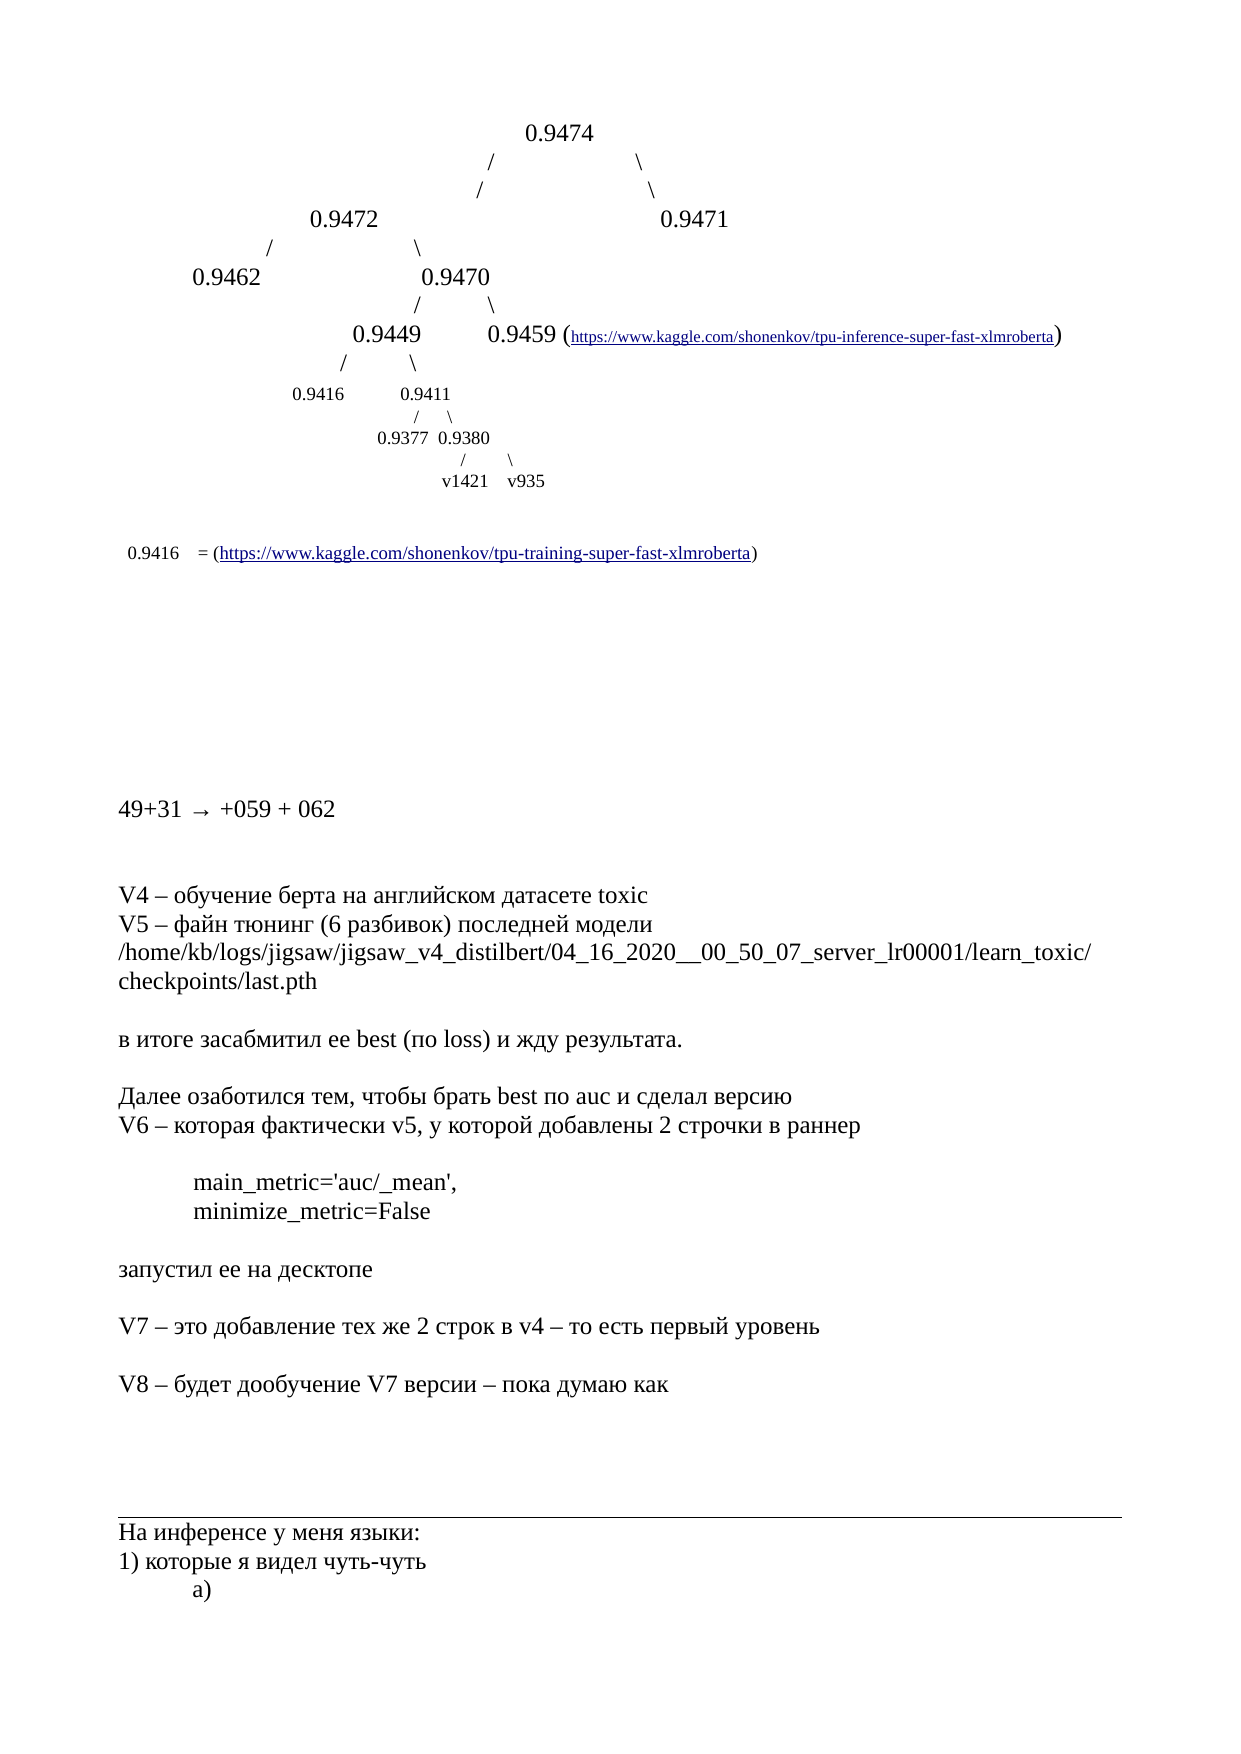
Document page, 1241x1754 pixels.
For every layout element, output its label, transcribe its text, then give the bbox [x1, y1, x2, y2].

text 0.9462 0.9470 [118, 262, 1122, 291]
text 0.9449 0.9459 (https://www.kaggle.com/shonenkov/tpu-inference-super-fast-xlmroberta) [118, 319, 1122, 348]
text в итоге засабмитил ее best (по loss) и жду результата. [118, 1024, 1122, 1052]
text v1421 v935 [118, 470, 1122, 492]
text V6 – которая фактически v5, у которой добавлены 2 строчки в раннер [118, 1110, 1122, 1139]
text V4 – обучение берта на английском датасете toxic [118, 880, 1122, 909]
text / \ [118, 348, 1122, 377]
text / \ [118, 449, 1122, 470]
text minimize_metric=False [118, 1196, 1122, 1225]
text / \ [118, 406, 1122, 427]
text 49+31 → +059 + 062 [118, 794, 1122, 822]
text / \ [118, 291, 1122, 319]
text / \ [118, 233, 1122, 262]
text 0.9416 0.9411 [118, 377, 1122, 406]
text main_metric='auc/_mean', [118, 1167, 1122, 1196]
text V5 – файн тюнинг (6 разбивок) последней модели /home/kb/logs/jigsaw/jigsaw_v4_distilbert/04_16_2020__00_50_07_server_lr00001/learn_toxic/checkpoints/last.pth [118, 909, 1122, 995]
text На инференсе у меня языки: [118, 1518, 1122, 1546]
text Далее озаботился тем, чтобы брать best по auc и сделал версию [118, 1081, 1122, 1110]
text запустил ее на десктопе [118, 1254, 1122, 1282]
text а) [118, 1574, 1122, 1603]
text 0.9377 0.9380 [118, 427, 1122, 449]
text / \ [118, 147, 1122, 176]
text 0.9472 0.9471 [118, 204, 1122, 233]
text 0.9474 [118, 118, 1122, 147]
text V8 – будет дообучение V7 версии – пока думаю как [118, 1369, 1122, 1397]
text / \ [118, 176, 1122, 204]
text V7 – это добавление тех же 2 строк в v4 – то есть первый уровень [118, 1311, 1122, 1340]
text 1) которые я видел чуть-чуть [118, 1546, 1122, 1574]
text 0.9416 = (https://www.kaggle.com/shonenkov/tpu-training-super-fast-xlmroberta) [118, 542, 1122, 564]
